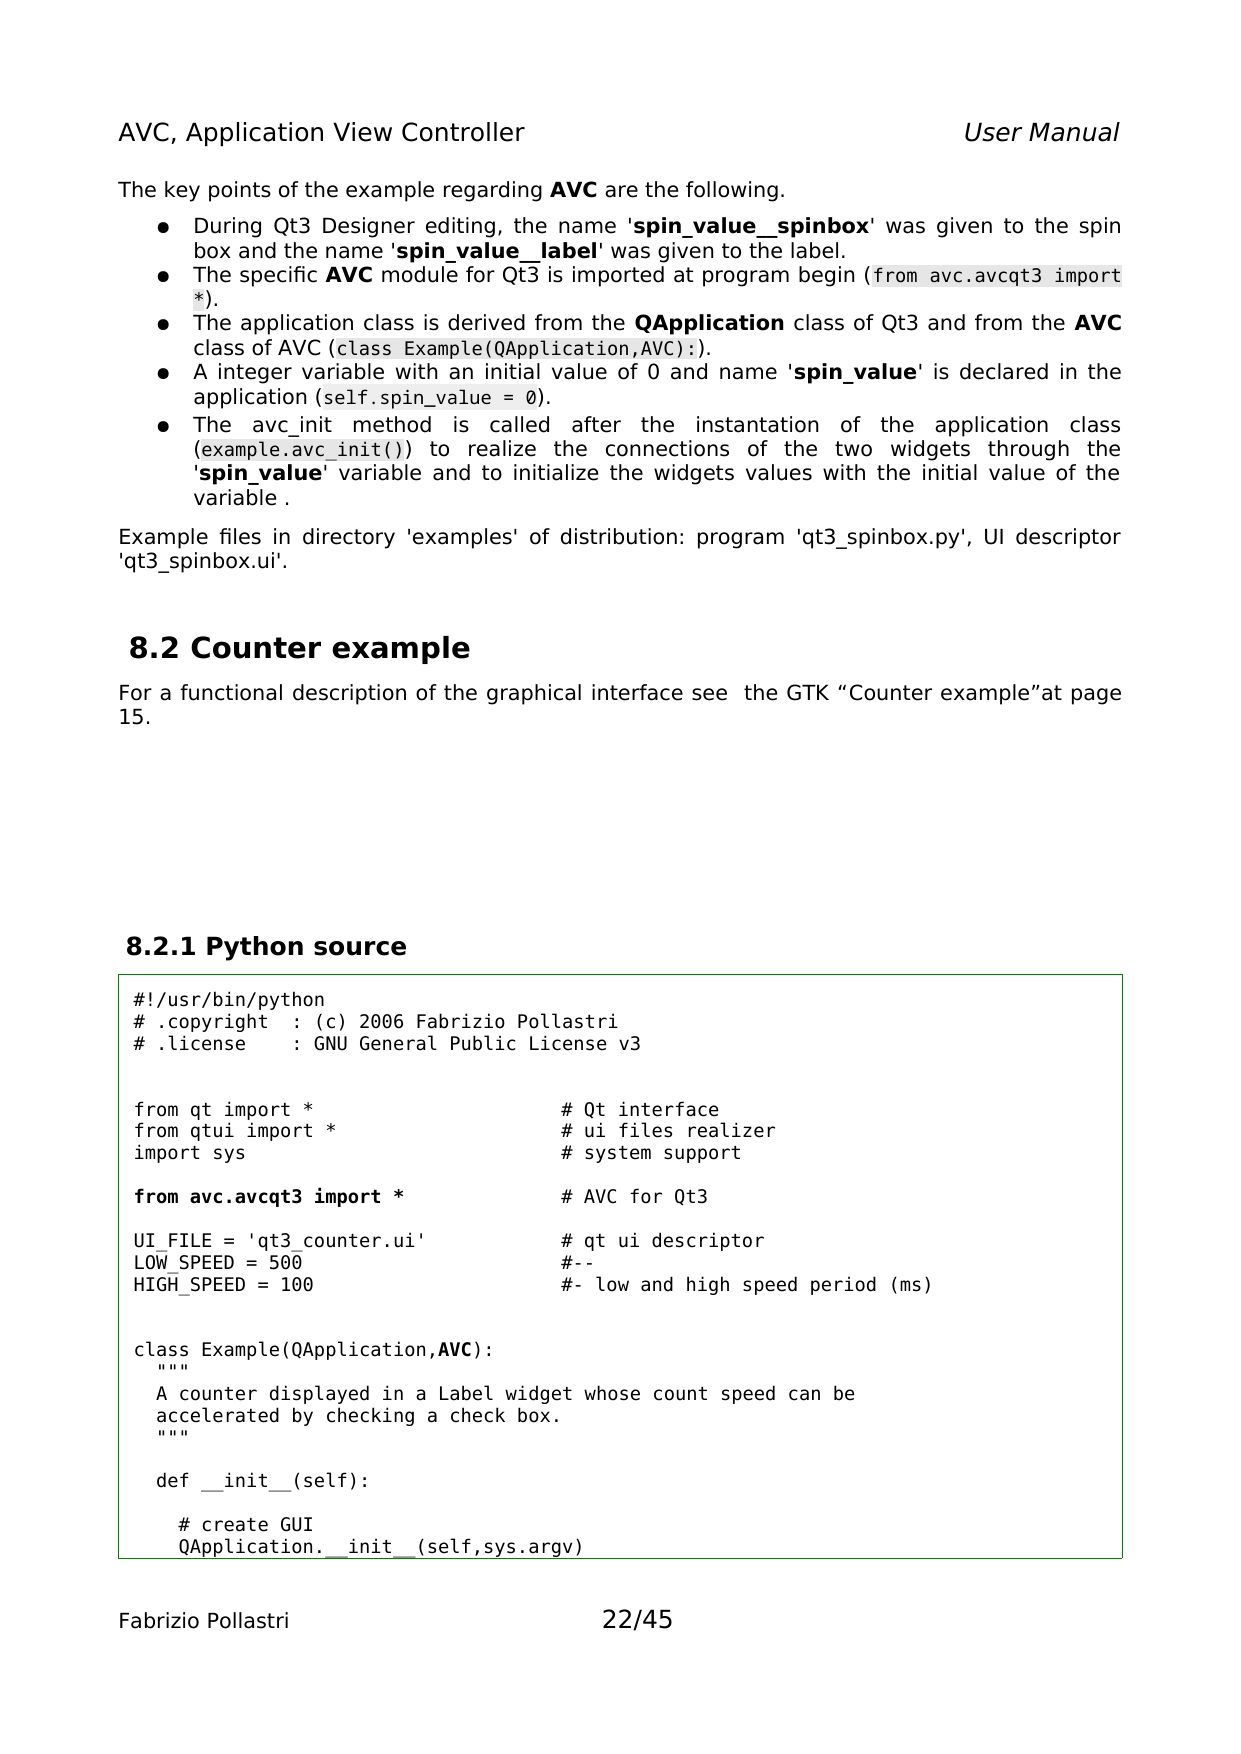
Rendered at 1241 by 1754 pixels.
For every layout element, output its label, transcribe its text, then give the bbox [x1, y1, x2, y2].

text The key points of the example regarding AVC are the following. [118, 178, 1122, 202]
list A integer variable with an initial value of 0 and name 'spin_value' is declared in the application (self.spin_value = 0). [156, 360, 1122, 410]
text A counter displayed in a Label widget whose count speed can be [119, 1368, 1122, 1390]
text #!/usr/bin/python [119, 975, 1122, 996]
text from avc.avcqt3 import * # AVC for Qt3 [119, 1171, 1122, 1208]
text class Example(QApplication,AVC): [119, 1324, 1122, 1346]
text # .license : GNU General Public License v3 [119, 1018, 1122, 1055]
text """ [119, 1412, 1122, 1449]
list The avc_init method is called after the instantation of the application class (example.avc_init()) to realize the connections of the two widgets through the 'spin_value' variable and to initialize the widgets values with the initial value of the variable . [156, 413, 1122, 510]
text For a functional description of the graphical interface see the GTK “Counter example”at page 15. [118, 681, 1122, 729]
text Example files in directory 'examples' of distribution: program 'qt3_spinbox.py', UI descriptor 'qt3_spinbox.ui'. [118, 525, 1122, 573]
text from qtui import * # ui files realizer [119, 1105, 1122, 1127]
text # create GUI [119, 1499, 1122, 1521]
text HIGH_SPEED = 100 #- low and high speed period (ms) [119, 1258, 1122, 1296]
list The specific AVC module for Qt3 is imported at program begin (from avc.avcqt3 import *). [156, 263, 1122, 311]
text def __init__(self): [119, 1455, 1122, 1492]
subtitle Python source [118, 932, 1122, 962]
text QApplication.__init__(self,sys.argv) [119, 1521, 1122, 1558]
list The application class is derived from the QApplication class of Qt3 and from the AVC class of AVC (class Example(QApplication,AVC):). [156, 311, 1122, 360]
text accelerated by checking a check box. [119, 1390, 1122, 1412]
text LOW_SPEED = 500 #-- [119, 1237, 1122, 1258]
text from qt import * # Qt interface [119, 1083, 1122, 1105]
text """ [119, 1346, 1122, 1368]
text UI_FILE = 'qt3_counter.ui' # qt ui descriptor [119, 1215, 1122, 1237]
text import sys # system support [119, 1127, 1122, 1164]
text # .copyright : (c) 2006 Fabrizio Pollastri [119, 996, 1122, 1018]
subtitle Counter example [118, 632, 1122, 666]
list During Qt3 Designer editing, the name 'spin_value__spinbox' was given to the spin box and the name 'spin_value__label' was given to the label. [156, 214, 1122, 263]
